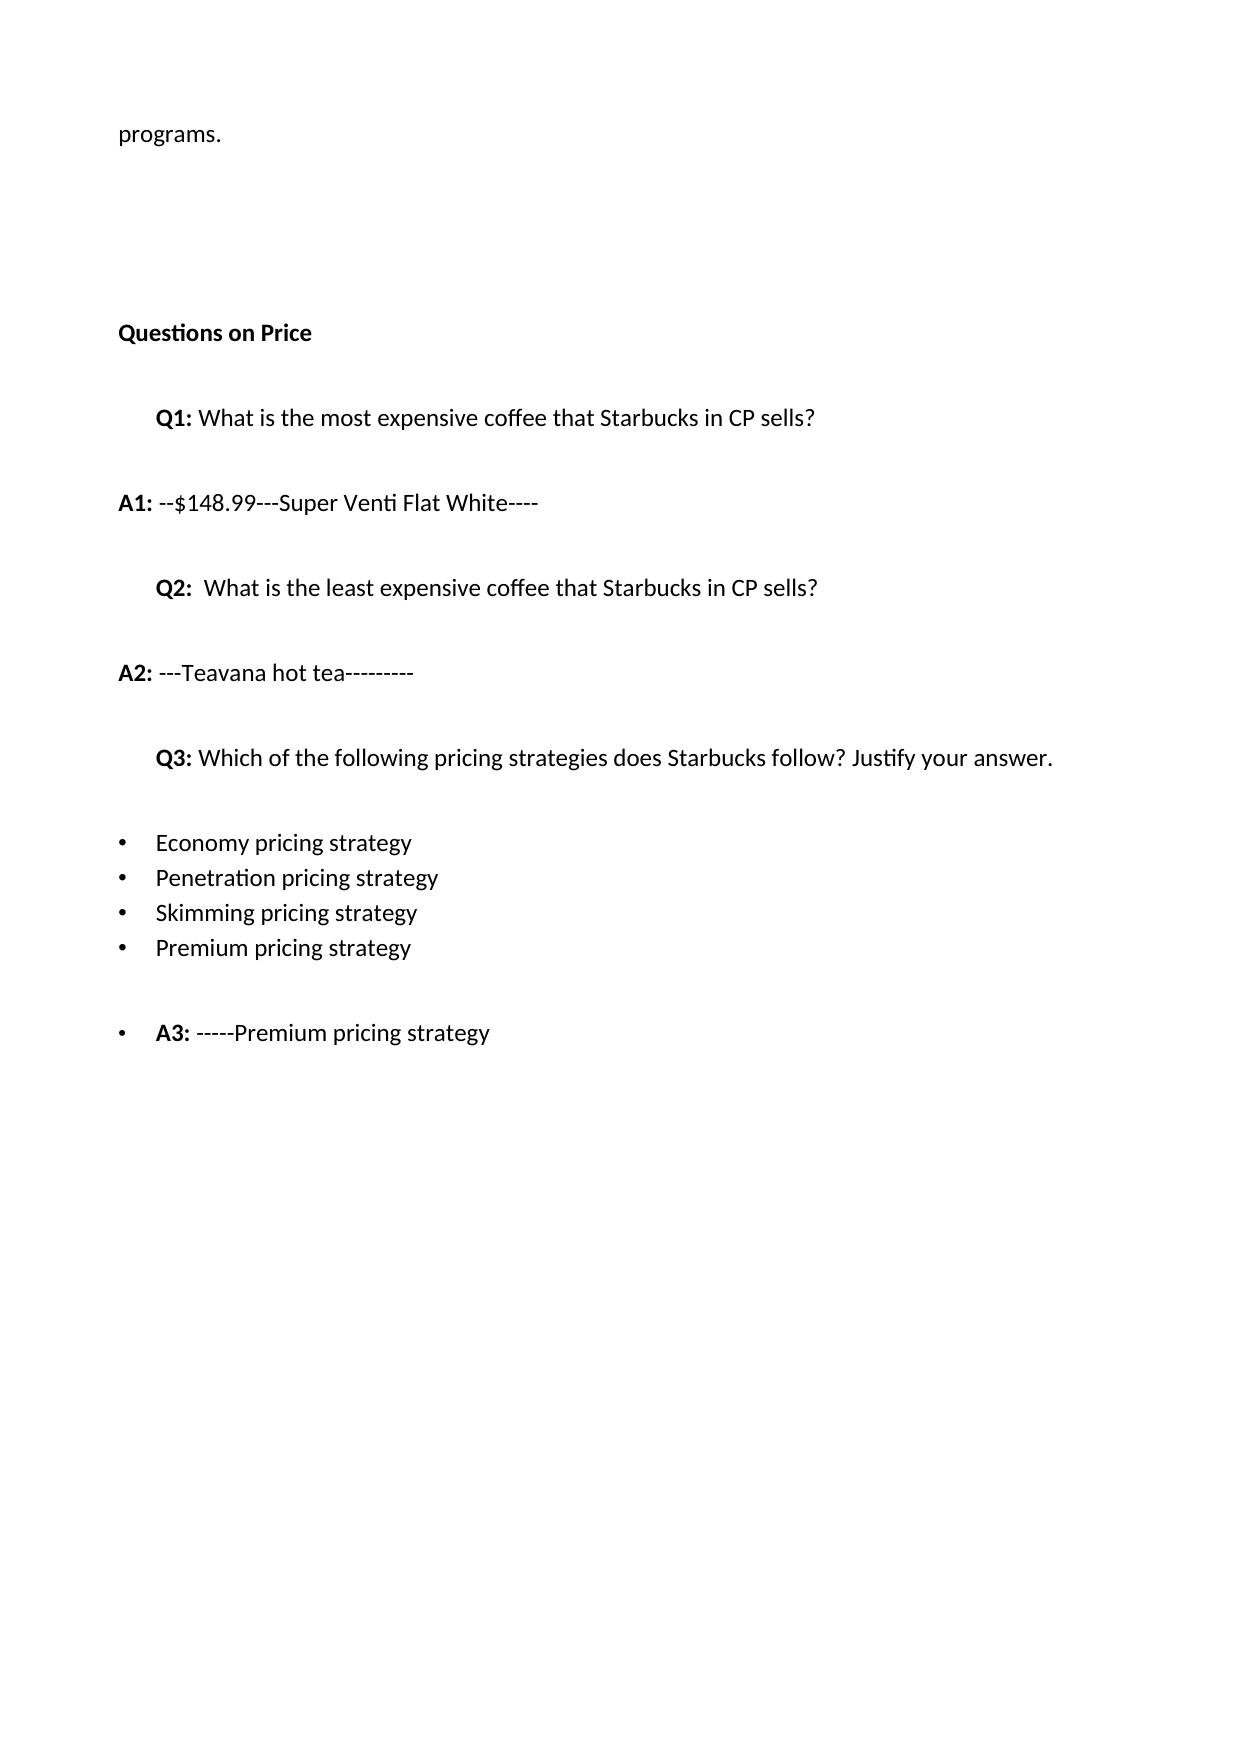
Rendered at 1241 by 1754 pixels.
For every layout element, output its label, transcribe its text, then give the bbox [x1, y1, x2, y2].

text programs. [118, 118, 1122, 149]
text Q1: What is the most expensive coffee that Starbucks in CP sells? [156, 402, 1122, 433]
list A3: -----Premium pricing strategy [81, 1017, 1122, 1048]
list Skimming pricing strategy [81, 897, 1122, 928]
text Q3: Which of the following pricing strategies does Starbucks follow? Justify your answer. [156, 742, 1122, 773]
list Premium pricing strategy [81, 932, 1122, 963]
text A1: --$148.99---Super Venti Flat White---- [118, 487, 1122, 518]
text Q2: What is the least expensive coffee that Starbucks in CP sells? [156, 572, 1122, 603]
list Economy pricing strategy [81, 827, 1122, 858]
text Questions on Price [118, 317, 1122, 348]
list Penetration pricing strategy [81, 862, 1122, 893]
text A2: ---Teavana hot tea--------- [118, 657, 1122, 688]
